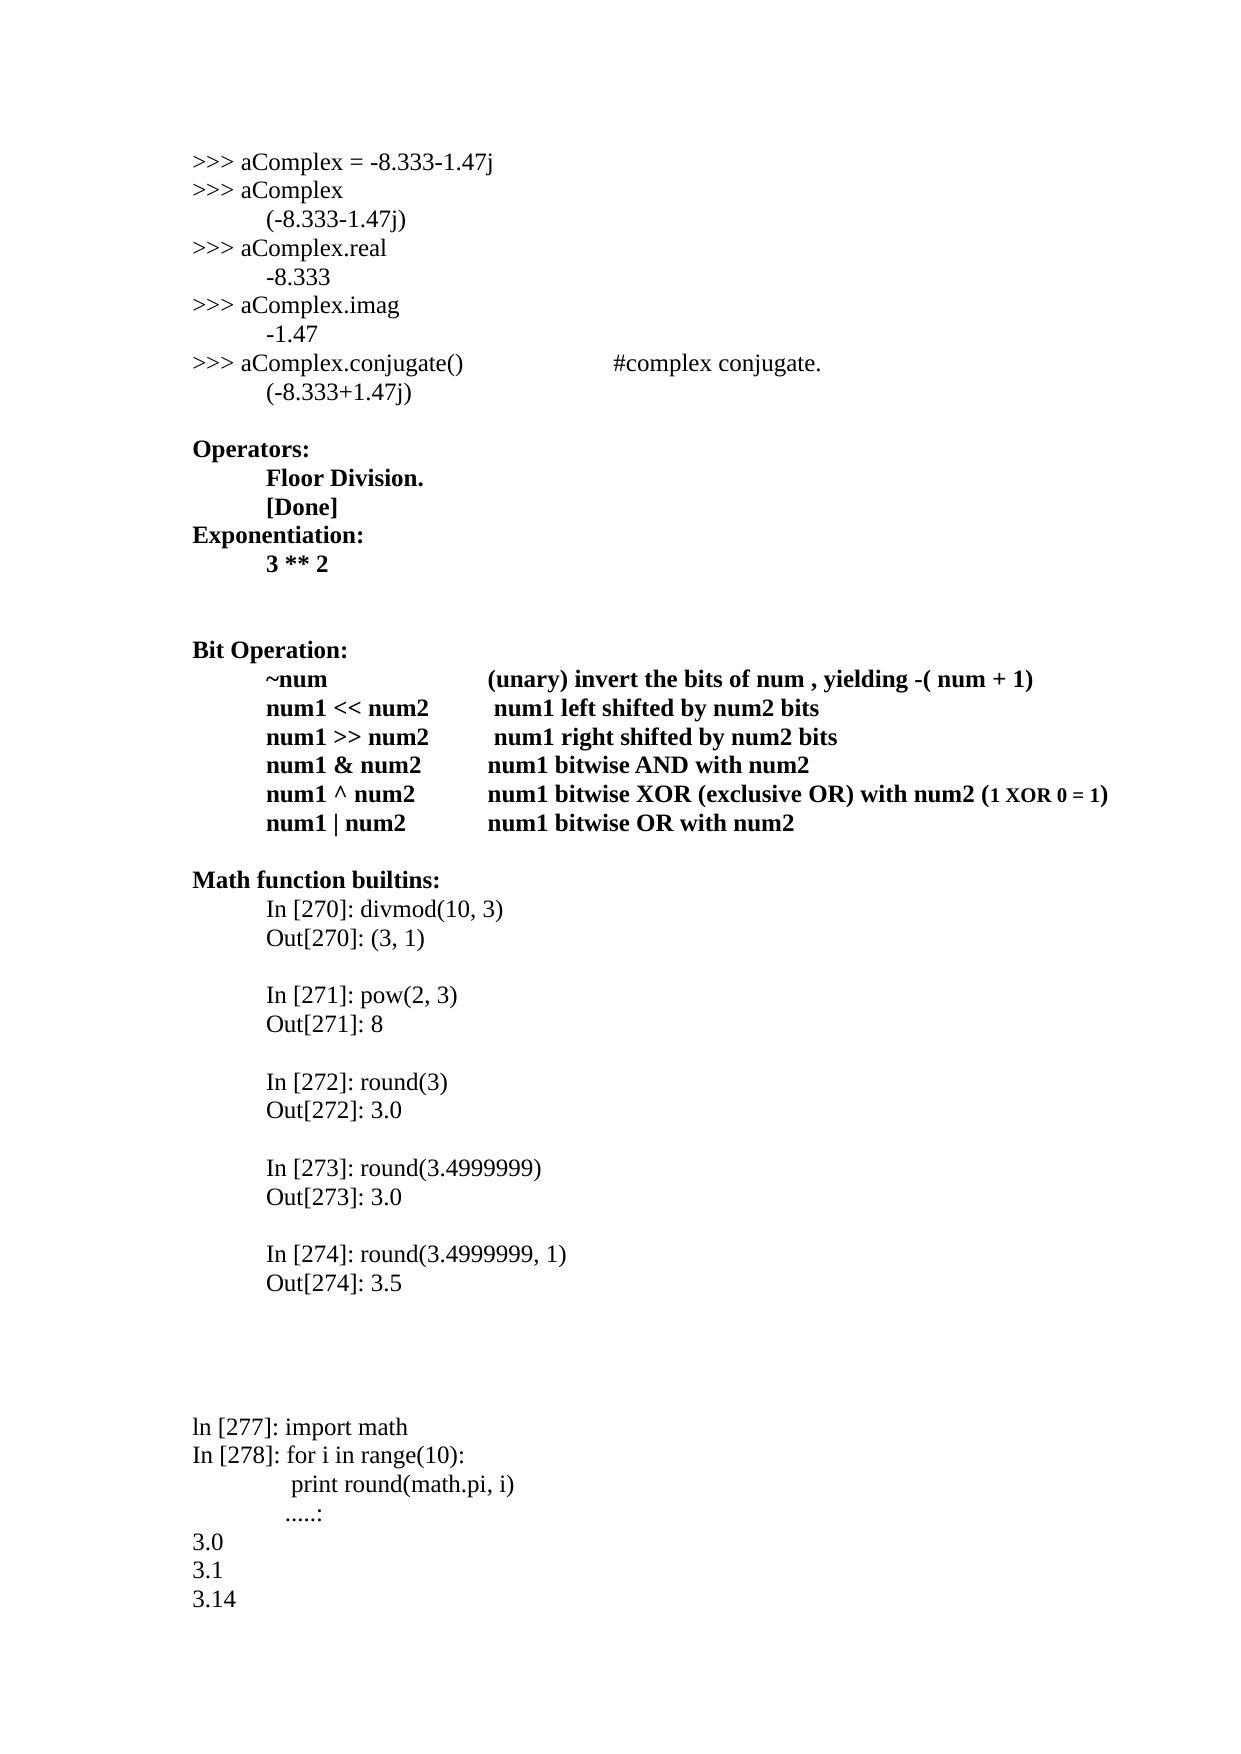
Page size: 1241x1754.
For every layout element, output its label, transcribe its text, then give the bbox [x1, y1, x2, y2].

text print round(math.pi, i) [118, 1469, 1122, 1498]
text In [270]: divmod(10, 3) [118, 894, 1122, 923]
text Out[274]: 3.5 [118, 1268, 1122, 1297]
text ln [277]: import math [118, 1412, 1122, 1441]
text Out[270]: (3, 1) [118, 923, 1122, 952]
text num1 ^ num2 num1 bitwise XOR (exclusive OR) with num2 (1 XOR 0 = 1) [118, 779, 1122, 808]
text Out[273]: 3.0 [118, 1182, 1122, 1211]
text num1 | num2 num1 bitwise OR with num2 [118, 808, 1122, 837]
text In [274]: round(3.4999999, 1) [118, 1239, 1122, 1268]
text >>> aComplex.imag [118, 291, 1122, 319]
text 3.14 [118, 1584, 1122, 1613]
text (-8.333+1.47j) [118, 377, 1122, 406]
text Operators: [118, 434, 1122, 463]
text >>> aComplex = -8.333-1.47j [118, 147, 1122, 176]
text [Done] [118, 492, 1122, 521]
text In [272]: round(3) [118, 1067, 1122, 1096]
text Out[272]: 3.0 [118, 1096, 1122, 1124]
text Math function builtins: [118, 866, 1122, 894]
text >>> aComplex.real [118, 233, 1122, 262]
text Bit Operation: [118, 636, 1122, 664]
text .....: [118, 1498, 1122, 1527]
text In [278]: for i in range(10): [118, 1441, 1122, 1469]
text Exponentiation: [118, 521, 1122, 549]
text >>> aComplex [118, 176, 1122, 204]
text 3 ** 2 [118, 549, 1122, 578]
text >>> aComplex.conjugate() #complex conjugate. [118, 348, 1122, 377]
text In [273]: round(3.4999999) [118, 1153, 1122, 1182]
text Floor Division. [118, 463, 1122, 492]
text 3.1 [118, 1556, 1122, 1584]
text In [271]: pow(2, 3) [118, 981, 1122, 1009]
text -1.47 [118, 319, 1122, 348]
text Out[271]: 8 [118, 1009, 1122, 1038]
text 3.0 [118, 1527, 1122, 1556]
text num1 >> num2 num1 right shifted by num2 bits [118, 722, 1122, 751]
text -8.333 [118, 262, 1122, 291]
text num1 & num2 num1 bitwise AND with num2 [118, 751, 1122, 779]
text (-8.333-1.47j) [118, 204, 1122, 233]
text num1 << num2 num1 left shifted by num2 bits [118, 693, 1122, 722]
text ~num (unary) invert the bits of num , yielding -( num + 1) [118, 664, 1122, 693]
